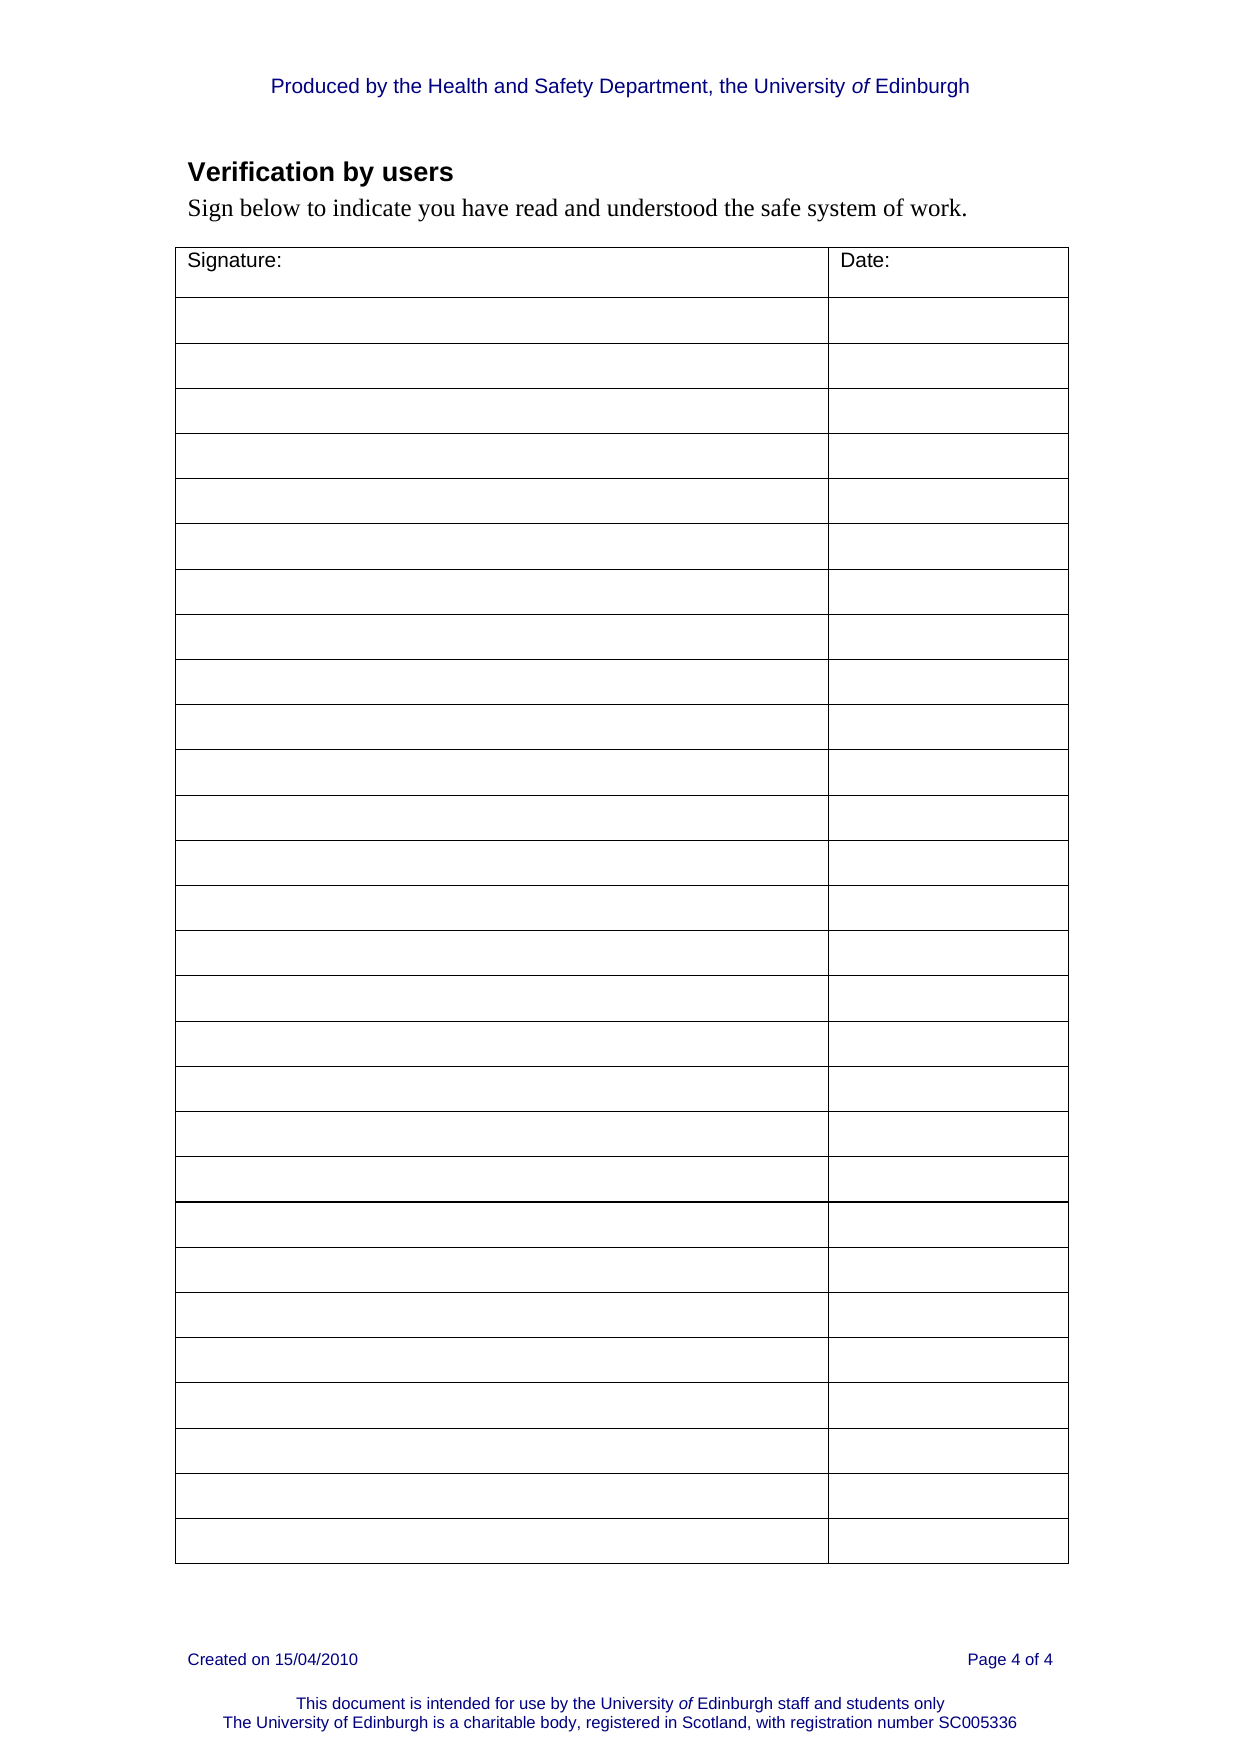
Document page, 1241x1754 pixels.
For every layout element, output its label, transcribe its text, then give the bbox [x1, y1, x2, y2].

table_cell [829, 1203, 1068, 1247]
table_cell [176, 1022, 828, 1066]
table_cell [829, 886, 1068, 930]
table_cell [829, 615, 1068, 659]
table_cell [829, 796, 1068, 840]
table_cell [829, 660, 1068, 704]
table_cell [176, 344, 828, 388]
table_cell [176, 976, 828, 1021]
table_cell [176, 1067, 828, 1111]
table_header Signature: [176, 248, 828, 297]
table_cell [176, 298, 828, 342]
table_cell [176, 389, 828, 433]
table_cell [829, 434, 1068, 478]
table_cell [176, 434, 828, 478]
table_cell [176, 796, 828, 840]
table_cell [829, 1338, 1068, 1382]
table_cell [176, 1293, 828, 1337]
table_cell [176, 1248, 828, 1292]
table_cell [829, 1157, 1068, 1201]
table_cell [176, 570, 828, 614]
table_cell [829, 344, 1068, 388]
table_cell [176, 705, 828, 749]
table_cell [829, 570, 1068, 614]
table_cell [829, 1519, 1068, 1563]
table_cell [829, 931, 1068, 975]
table_cell [829, 1383, 1068, 1427]
table_cell [829, 1022, 1068, 1066]
table_header Date: [829, 248, 1068, 297]
table_cell [829, 1067, 1068, 1111]
table_cell [176, 1474, 828, 1518]
table_cell [829, 841, 1068, 885]
table_cell [176, 479, 828, 523]
subtitle Verification by users [187, 156, 1053, 187]
table_cell [829, 750, 1068, 794]
table_cell [176, 524, 828, 568]
table_cell [176, 1519, 828, 1563]
table_cell [829, 479, 1068, 523]
table_cell [829, 1474, 1068, 1518]
table_cell [829, 389, 1068, 433]
table_cell [829, 1429, 1068, 1473]
table_cell [176, 1383, 828, 1427]
table_cell [176, 1429, 828, 1473]
table_cell [176, 615, 828, 659]
table_cell [176, 1338, 828, 1382]
table_cell [829, 976, 1068, 1021]
table_cell [176, 886, 828, 930]
table_cell [176, 841, 828, 885]
table_cell [176, 660, 828, 704]
table_cell [829, 524, 1068, 568]
table_cell [176, 1112, 828, 1156]
table_cell [176, 1203, 828, 1247]
table_cell [176, 750, 828, 794]
table_cell [829, 705, 1068, 749]
table_cell [176, 931, 828, 975]
table_cell [176, 1157, 828, 1201]
table_cell [829, 1248, 1068, 1292]
table_cell [829, 298, 1068, 342]
table_cell [829, 1293, 1068, 1337]
table_cell [829, 1112, 1068, 1156]
text Sign below to indicate you have read and understood the safe system of work. [187, 193, 1053, 222]
